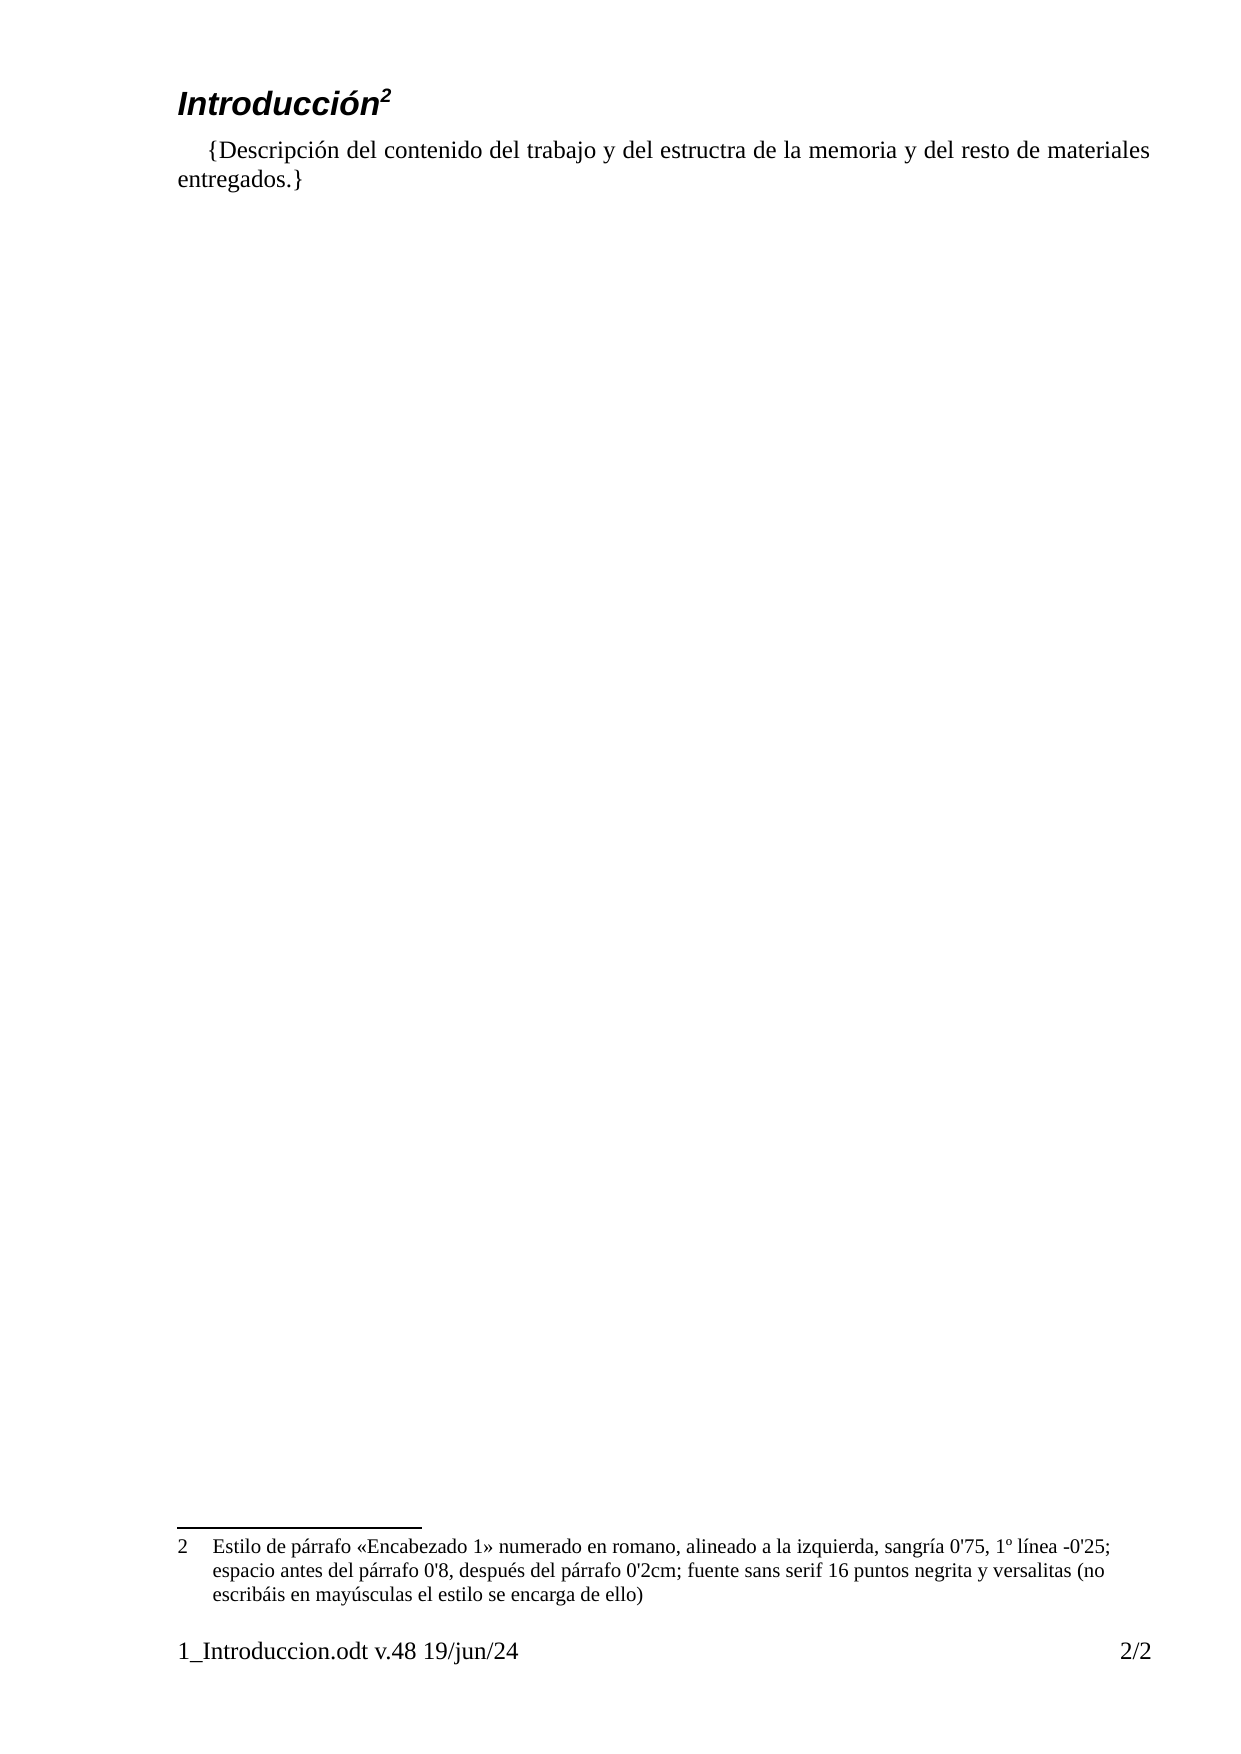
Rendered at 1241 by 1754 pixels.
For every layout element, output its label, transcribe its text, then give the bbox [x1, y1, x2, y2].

text {Descripción del contenido del trabajo y del estructra de la memoria y del resto de materiales entregados.} [177, 135, 1152, 192]
subtitle Introducción [177, 84, 1152, 122]
text Estilo de párrafo «Encabezado 1» numerado en romano, alineado a la izquierda, sangría 0'75, 1º línea -0'25; espacio antes del párrafo 0'8, después del párrafo 0'2cm; fuente sans serif 16 puntos negrita y versalitas (no escribáis en mayúsculas el estilo se encarga de ello) [177, 1534, 1152, 1606]
